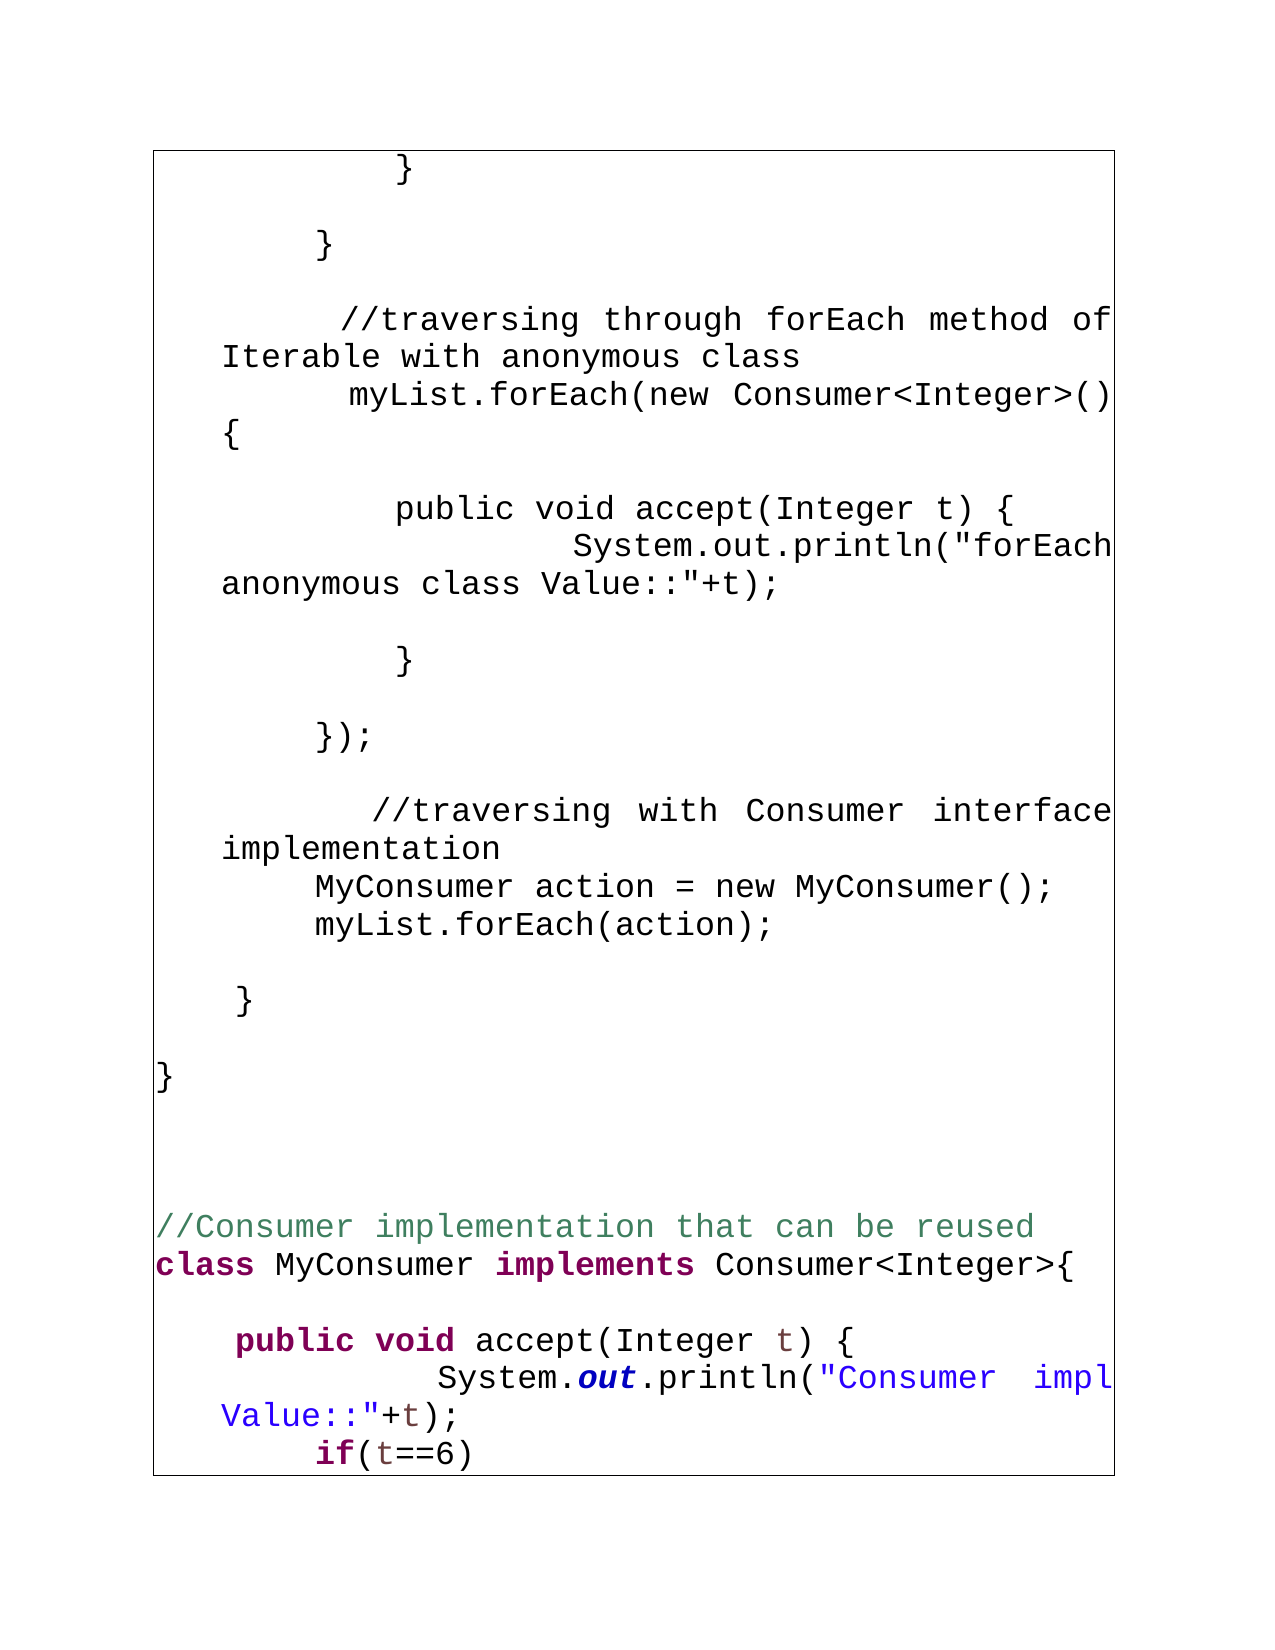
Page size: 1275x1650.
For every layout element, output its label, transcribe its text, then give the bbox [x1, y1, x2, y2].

table_header } } //traversing through forEach method of Iterable with anonymous class myList.forEach(new Consumer<Integer>() { public void accept(Integer t) { System.out.println("forEach anonymous class Value::"+t); } }); //traversing with Consumer interface implementation MyConsumer action = new MyConsumer(); myList.forEach(action); } } //Consumer implementation that can be reused class MyConsumer implements Consumer<Integer>{ public void accept(Integer t) { System.out.println("Consumer impl Value::"+t); if(t==6) [154, 151, 1114, 1474]
